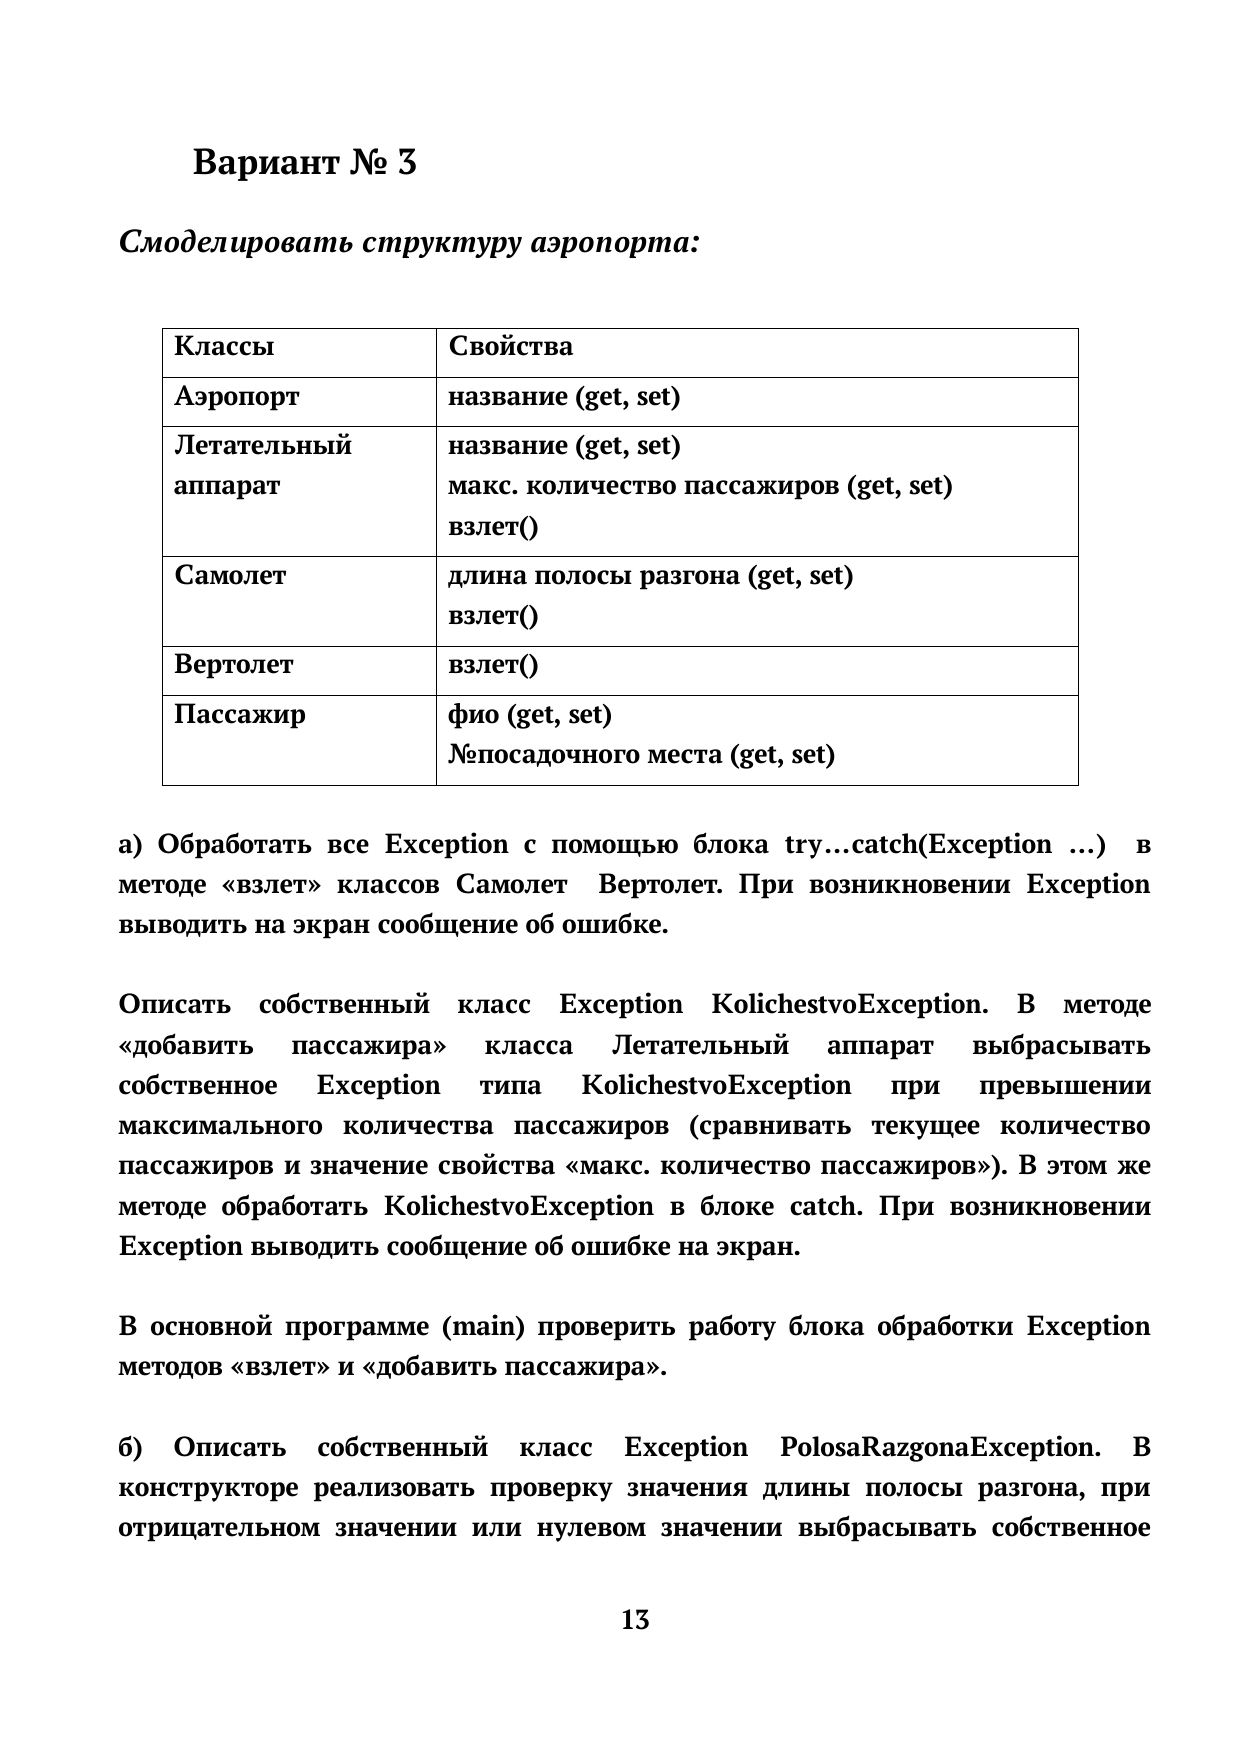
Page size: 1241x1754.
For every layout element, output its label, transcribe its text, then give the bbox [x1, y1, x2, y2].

text Описать собственный класс Exception KolichestvoException. В методе «добавить пассажира» класса Летательный аппарат выбрасывать собственное Exception типа KolichestvoException при превышении максимального количества пассажиров (сравнивать текущее количество пассажиров и значение свойства «макс. количество пассажиров»). В этом же методе обработать KolichestvoException в блоке catch. При возникновении Exception выводить сообщение об ошибке на экран. [118, 987, 1152, 1261]
table_header Классы [163, 329, 436, 377]
table_cell фио (get, set) №посадочного места (get, set) [437, 696, 1078, 784]
table_cell Летательный аппарат [163, 427, 436, 556]
table_cell название (get, set) макс. количество пассажиров (get, set) взлет() [437, 427, 1078, 556]
table_cell Аэропорт [163, 378, 436, 426]
table_cell взлет() [437, 647, 1078, 695]
table_cell длина полосы разгона (get, set) взлет() [437, 557, 1078, 646]
table_cell название (get, set) [437, 378, 1078, 426]
table_header Свойства [437, 329, 1078, 377]
subtitle Смоделировать структуру аэропорта: [118, 221, 1152, 260]
table_cell Вертолет [163, 647, 436, 695]
table_cell Самолет [163, 557, 436, 646]
subtitle Вариант № 3 [192, 139, 1152, 183]
text а) Обработать все Exception с помощью блока try…catch(Exception …) в методе «взлет» классов Самолет Вертолет. При возникновении Exception выводить на экран сообщение об ошибке. [118, 826, 1152, 940]
table_cell Пассажир [163, 696, 436, 784]
text В основной программе (main) проверить работу блока обработки Exception методов «взлет» и «добавить пассажира». [118, 1308, 1152, 1382]
text б) Описать собственный класс Exception PolosaRazgonaException. В конструкторе реализовать проверку значения длины полосы разгона, при отрицательном значении или нулевом значении выбрасывать собственное [118, 1429, 1152, 1543]
